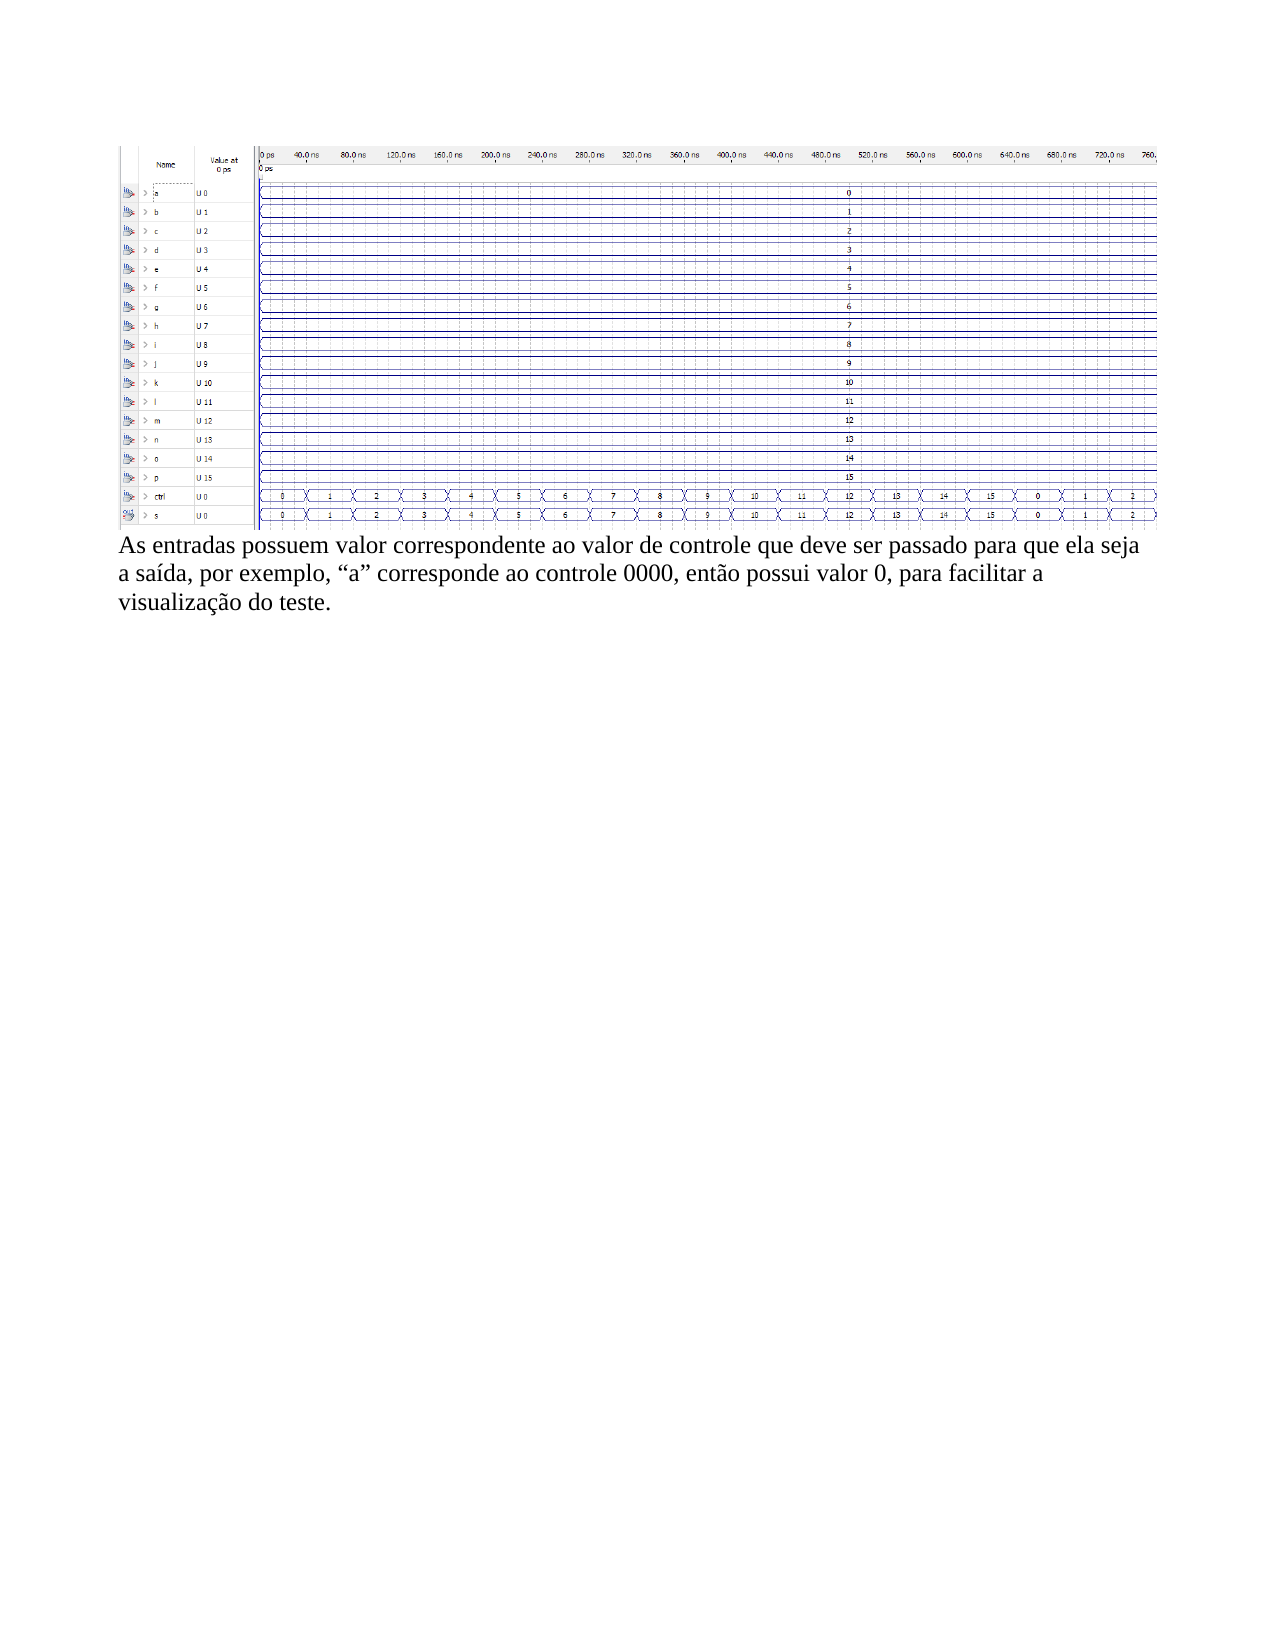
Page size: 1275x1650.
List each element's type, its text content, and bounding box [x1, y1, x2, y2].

text As entradas possuem valor correspondente ao valor de controle que deve ser passado para que ela seja a saída, por exemplo, “a” corresponde ao controle 0000, então possui valor 0, para facilitar a visualização do teste. [118, 530, 1157, 616]
picture [118, 146, 1157, 530]
